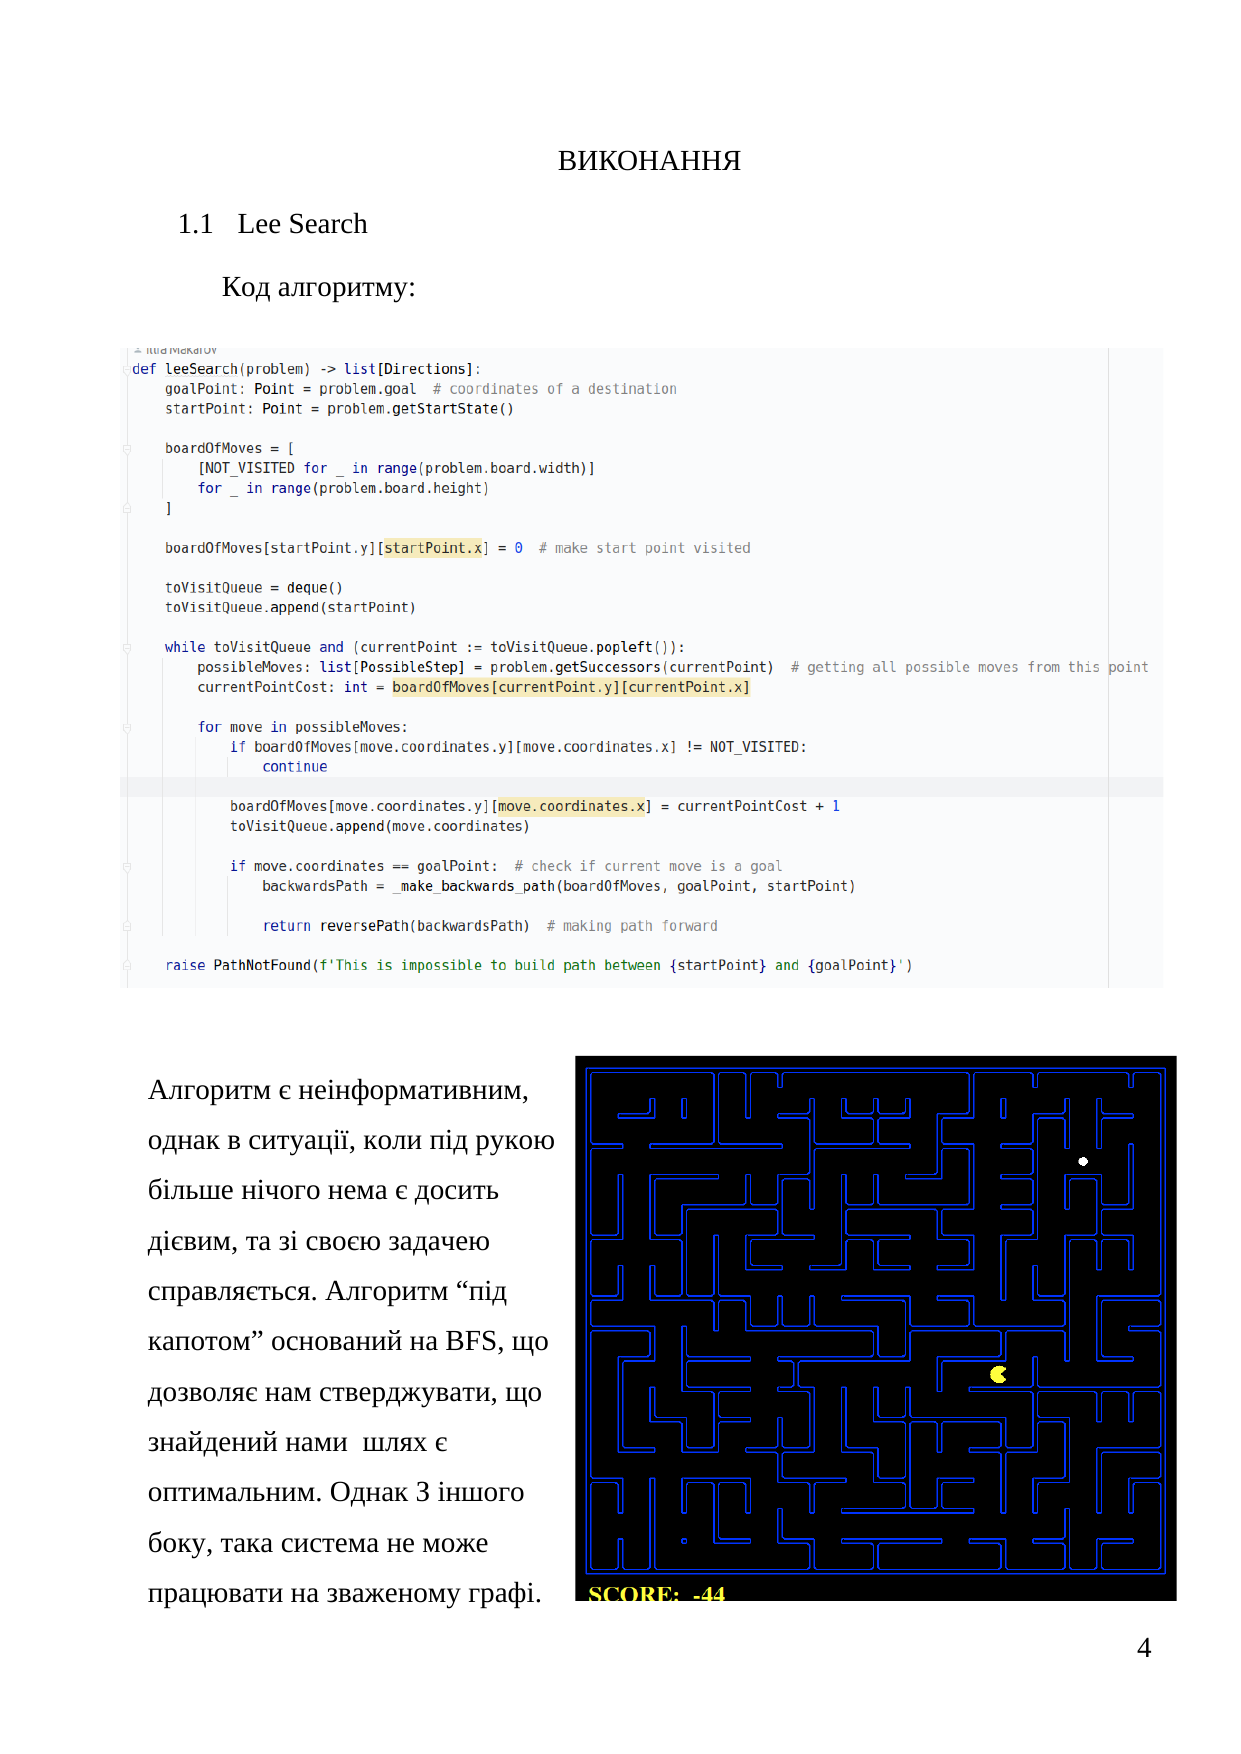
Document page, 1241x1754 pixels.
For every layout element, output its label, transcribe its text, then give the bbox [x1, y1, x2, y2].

text Алгоритм є неінформативним, однак в ситуації, коли під рукою більше нічого нема є досить дієвим, та зі своєю задачею справляється. Алгоритм “під капотом” оснований на BFS, що дозволяє нам стверджувати, що знайдений нами шлях є оптимальним. Однак З іншого боку, така система не може працювати на зваженому графі. [148, 1072, 1152, 1608]
picture [120, 348, 1164, 988]
subtitle Виконання [148, 143, 1152, 177]
picture [576, 1055, 1177, 1603]
text Код алгоритму: [148, 269, 1152, 303]
subtitle Lee Search [177, 207, 1152, 240]
